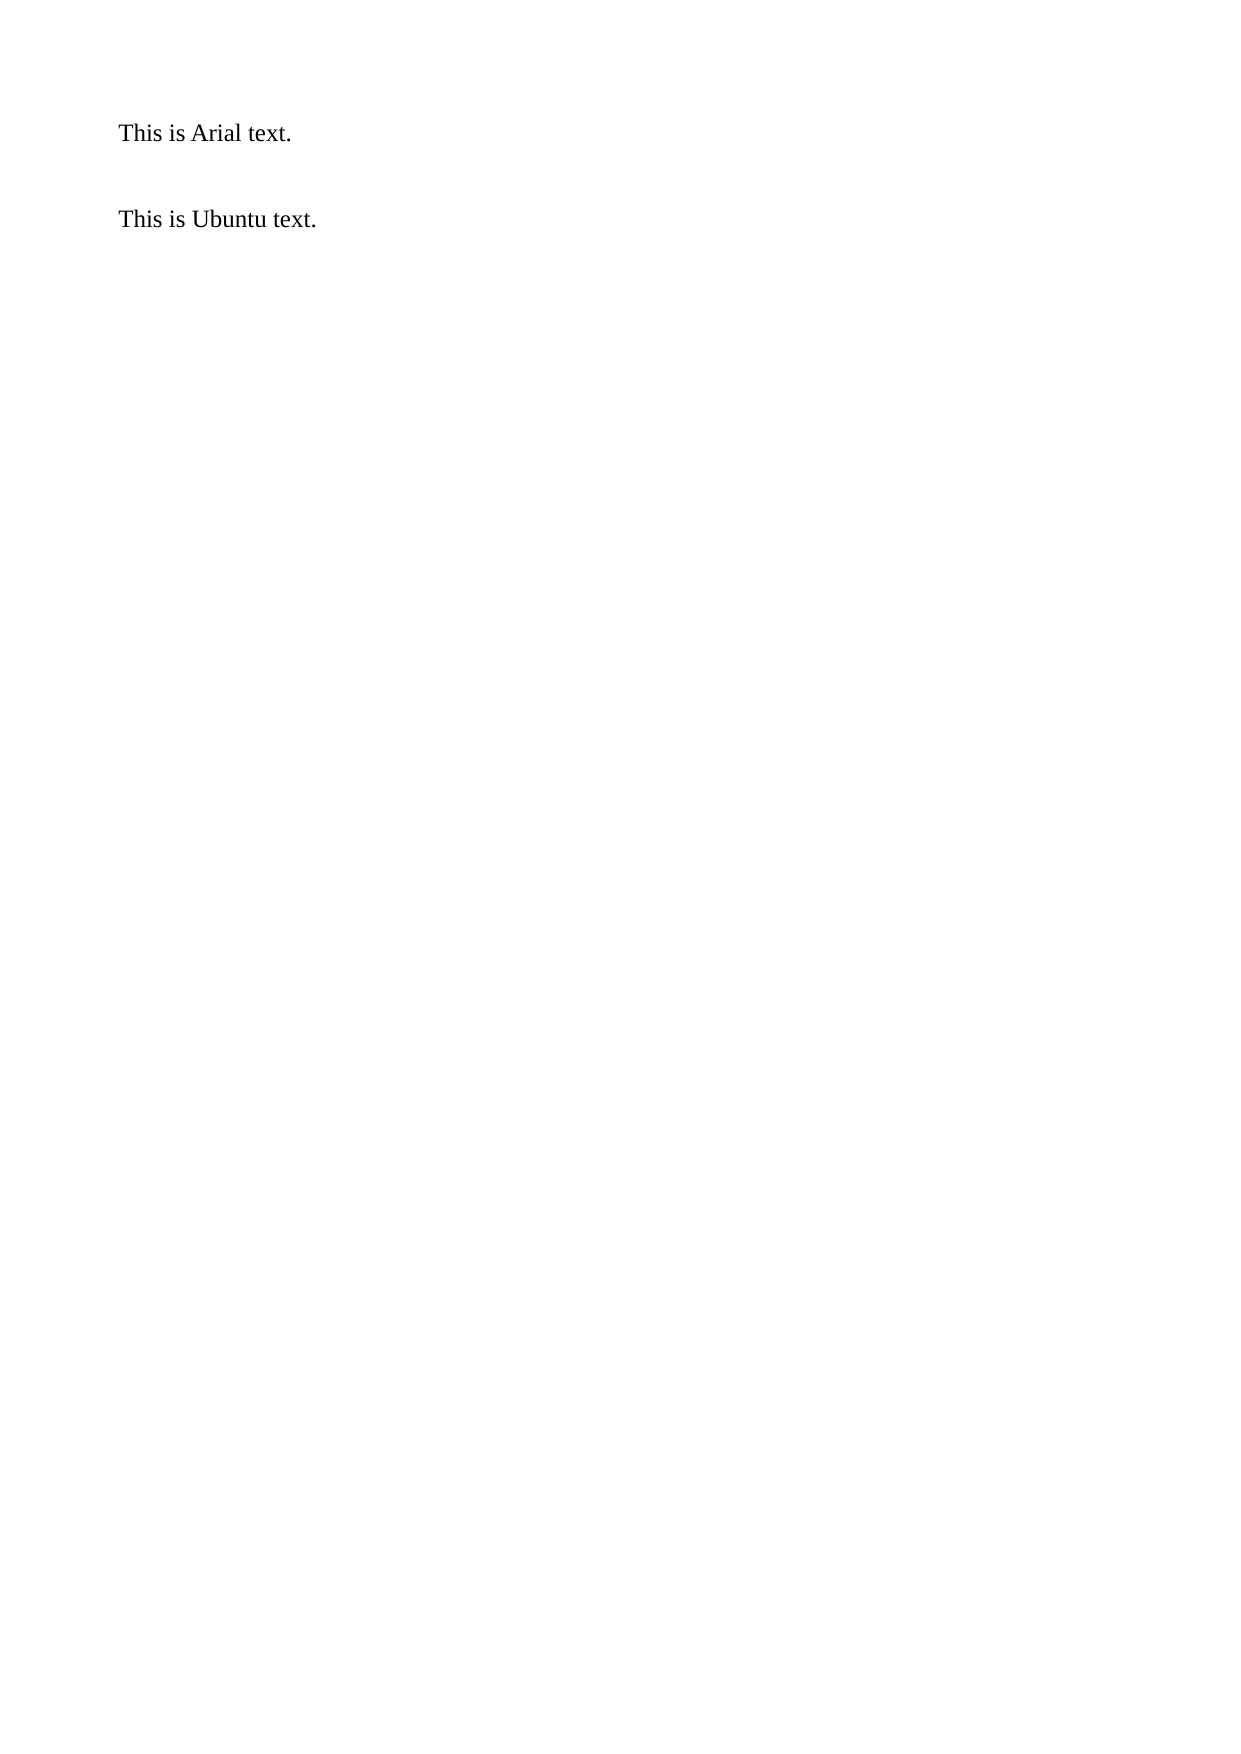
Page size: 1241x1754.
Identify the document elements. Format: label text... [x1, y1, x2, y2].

text This is Ubuntu text. [118, 176, 1122, 233]
text This is Arial text. [118, 118, 1122, 147]
